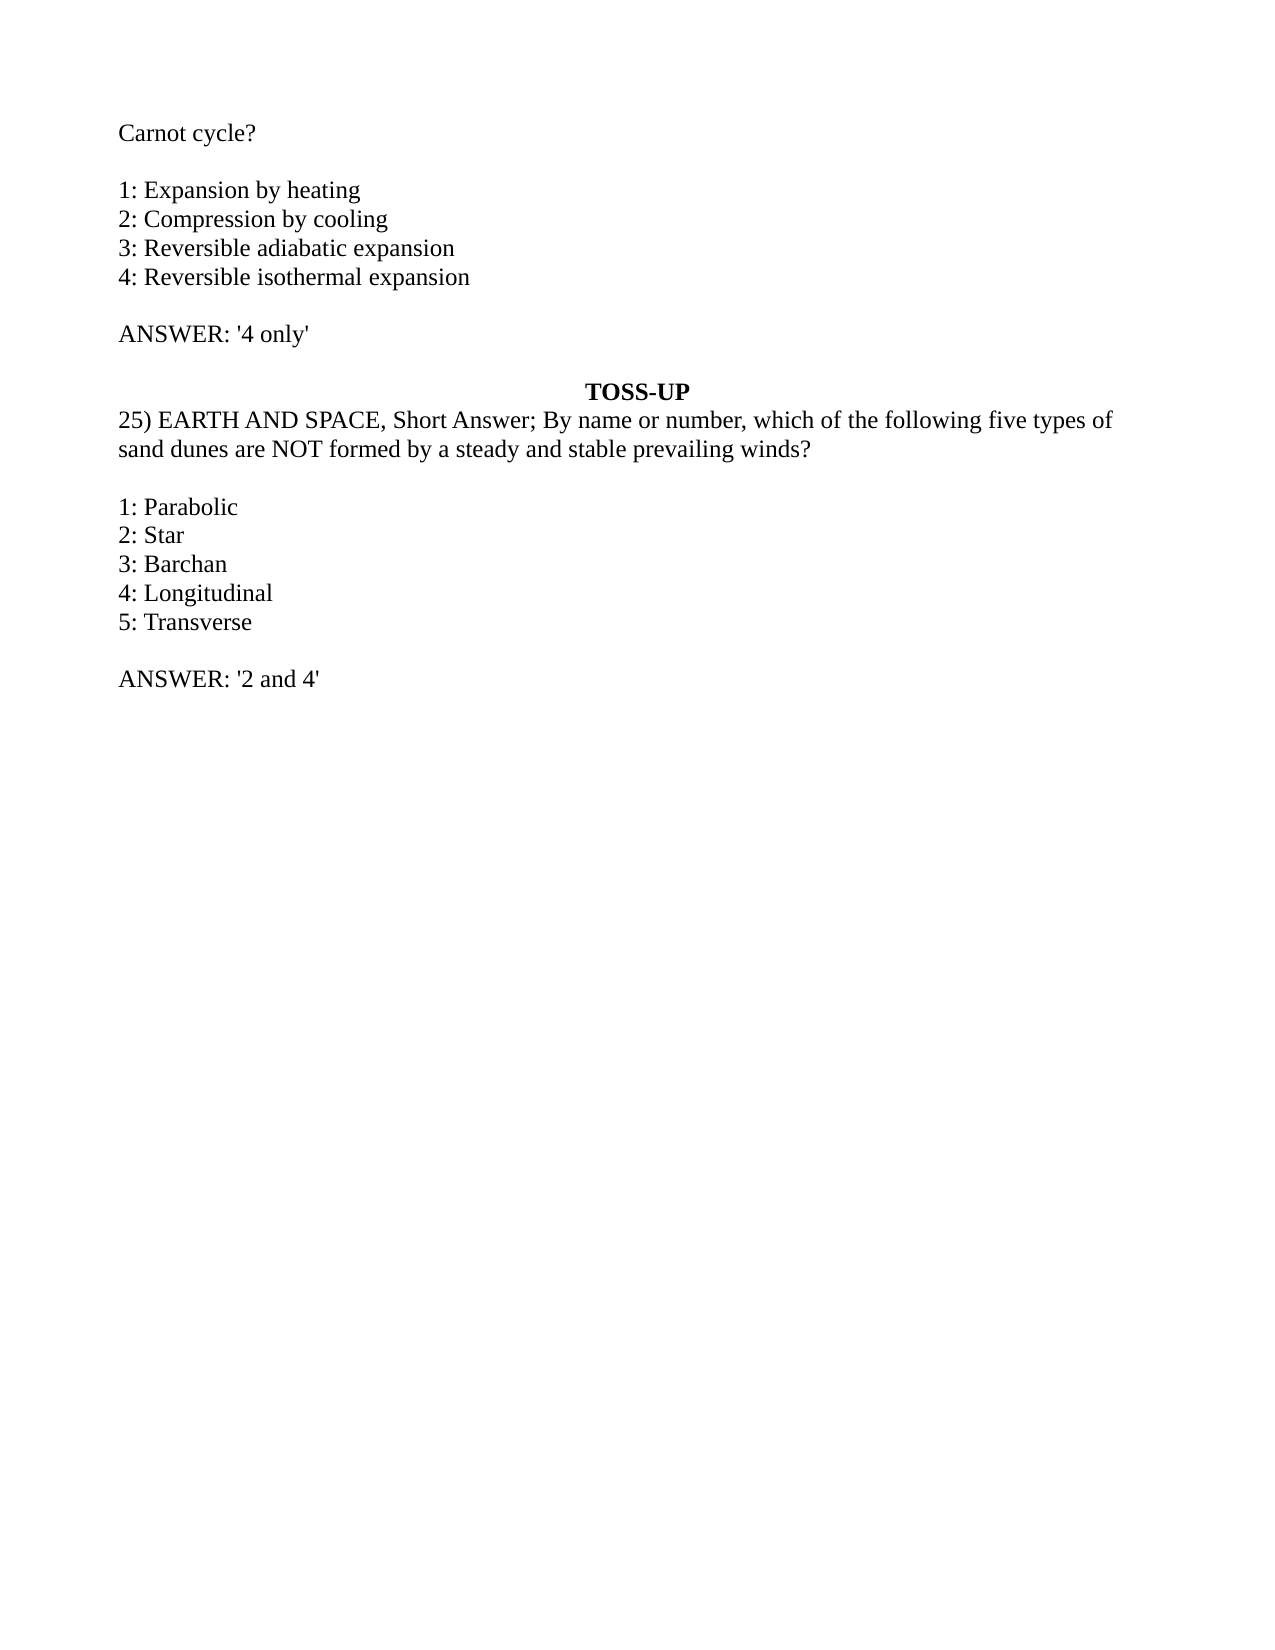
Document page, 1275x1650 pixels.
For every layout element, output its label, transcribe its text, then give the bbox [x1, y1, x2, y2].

text ANSWER: '4 only' [118, 291, 1157, 348]
text 2: Star [118, 521, 1157, 549]
text 1: Expansion by heating [118, 176, 1157, 204]
text 2: Compression by cooling [118, 204, 1157, 233]
text ANSWER: '2 and 4' [118, 636, 1157, 693]
text 4: Reversible isothermal expansion [118, 262, 1157, 291]
text 3: Reversible adiabatic expansion [118, 233, 1157, 262]
text 3: Barchan [118, 549, 1157, 578]
text TOSS-UP [118, 377, 1157, 406]
text 5: Transverse [118, 607, 1157, 636]
text 1: Parabolic [118, 492, 1157, 521]
text 4: Longitudinal [118, 578, 1157, 607]
text Carnot cycle? [118, 118, 1157, 147]
text 25) EARTH AND SPACE, Short Answer; By name or number, which of the following five types of sand dunes are NOT formed by a steady and stable prevailing winds? [118, 406, 1157, 463]
